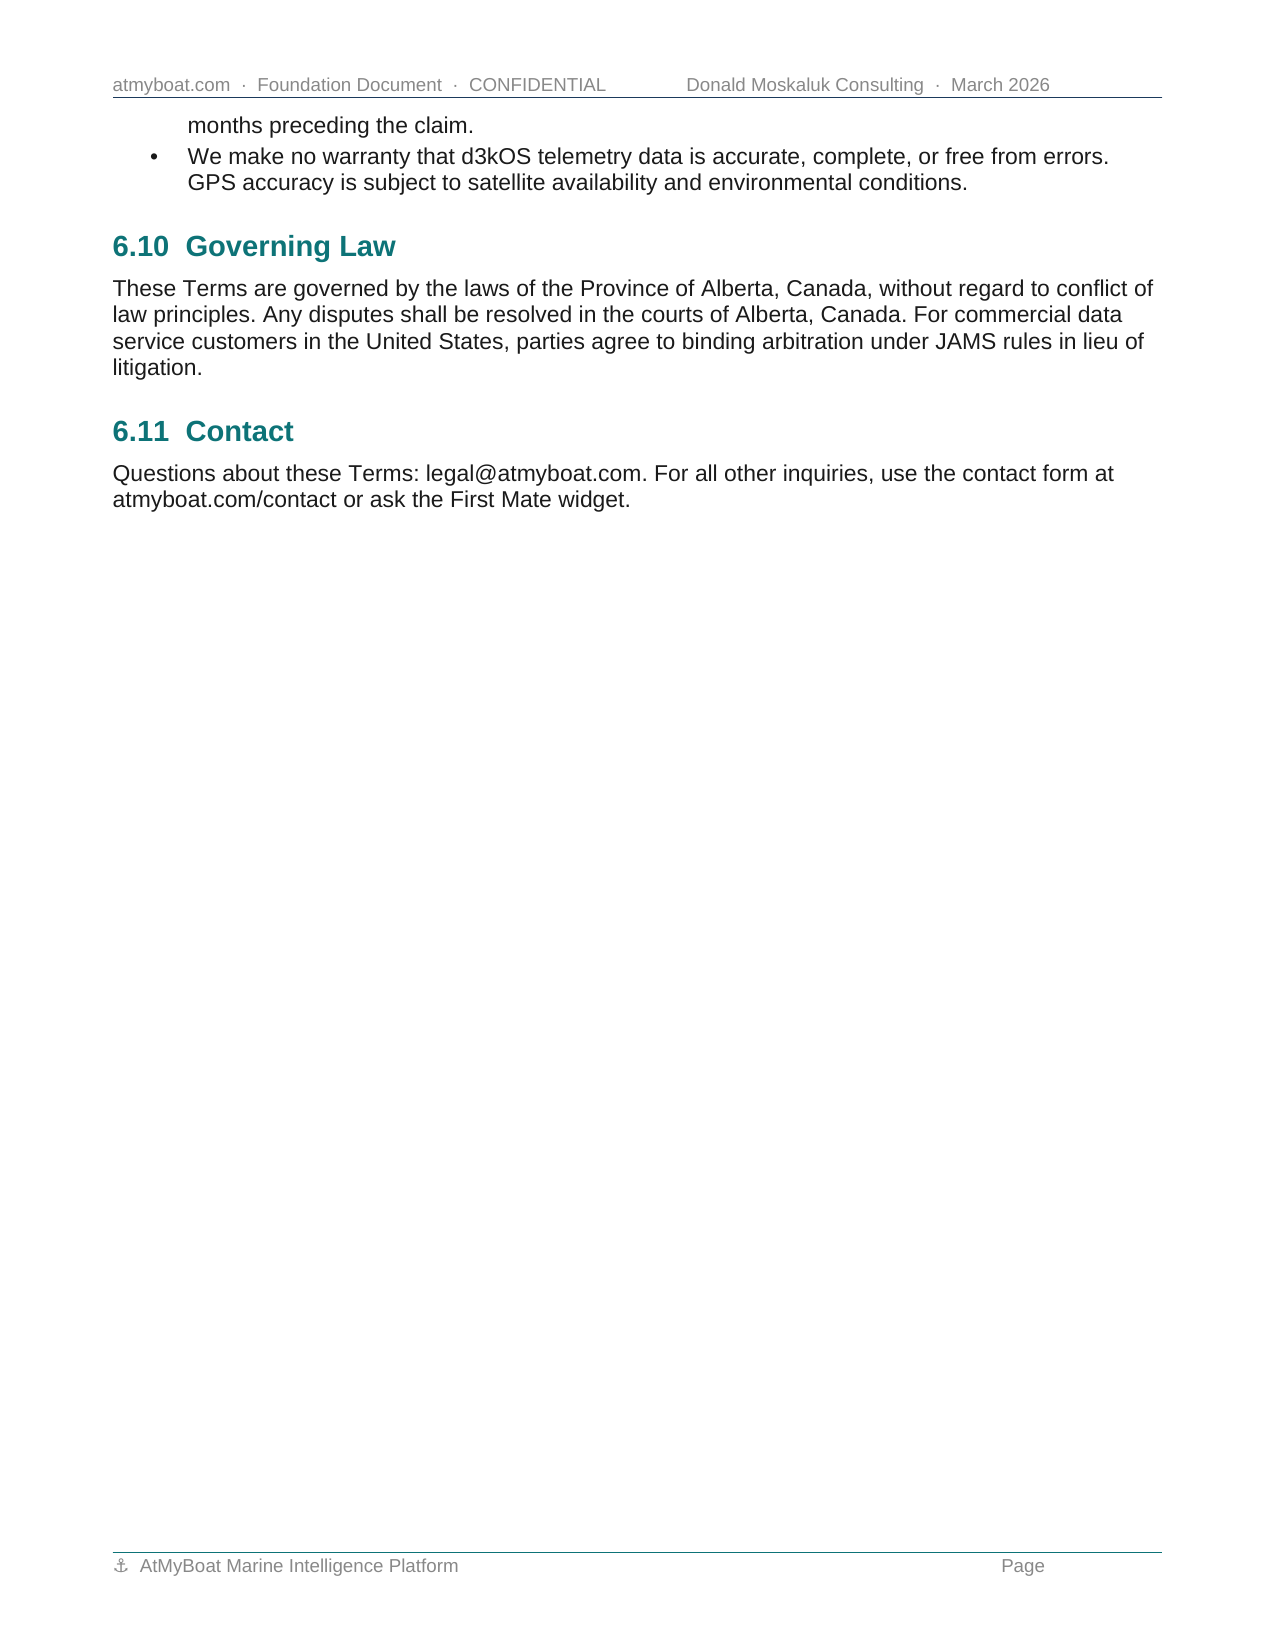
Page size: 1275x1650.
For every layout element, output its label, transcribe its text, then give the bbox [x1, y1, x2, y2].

text These Terms are governed by the laws of the Province of Alberta, Canada, without regard to conflict of law principles. Any disputes shall be resolved in the courts of Alberta, Canada. For commercial data service customers in the United States, parties agree to binding arbitration under JAMS rules in lieu of litigation. [112, 275, 1162, 381]
subtitle 6.11 Contact [112, 414, 1162, 447]
text Questions about these Terms: legal@atmyboat.com. For all other inquiries, use the contact form at atmyboat.com/contact or ask the First Mate widget. [112, 460, 1162, 513]
list We make no warranty that d3kOS telemetry data is accurate, complete, or free from errors. GPS accuracy is subject to satellite availability and environmental conditions. [150, 143, 1162, 196]
subtitle 6.10 Governing Law [112, 229, 1162, 263]
list months preceding the claim. [150, 112, 1162, 139]
